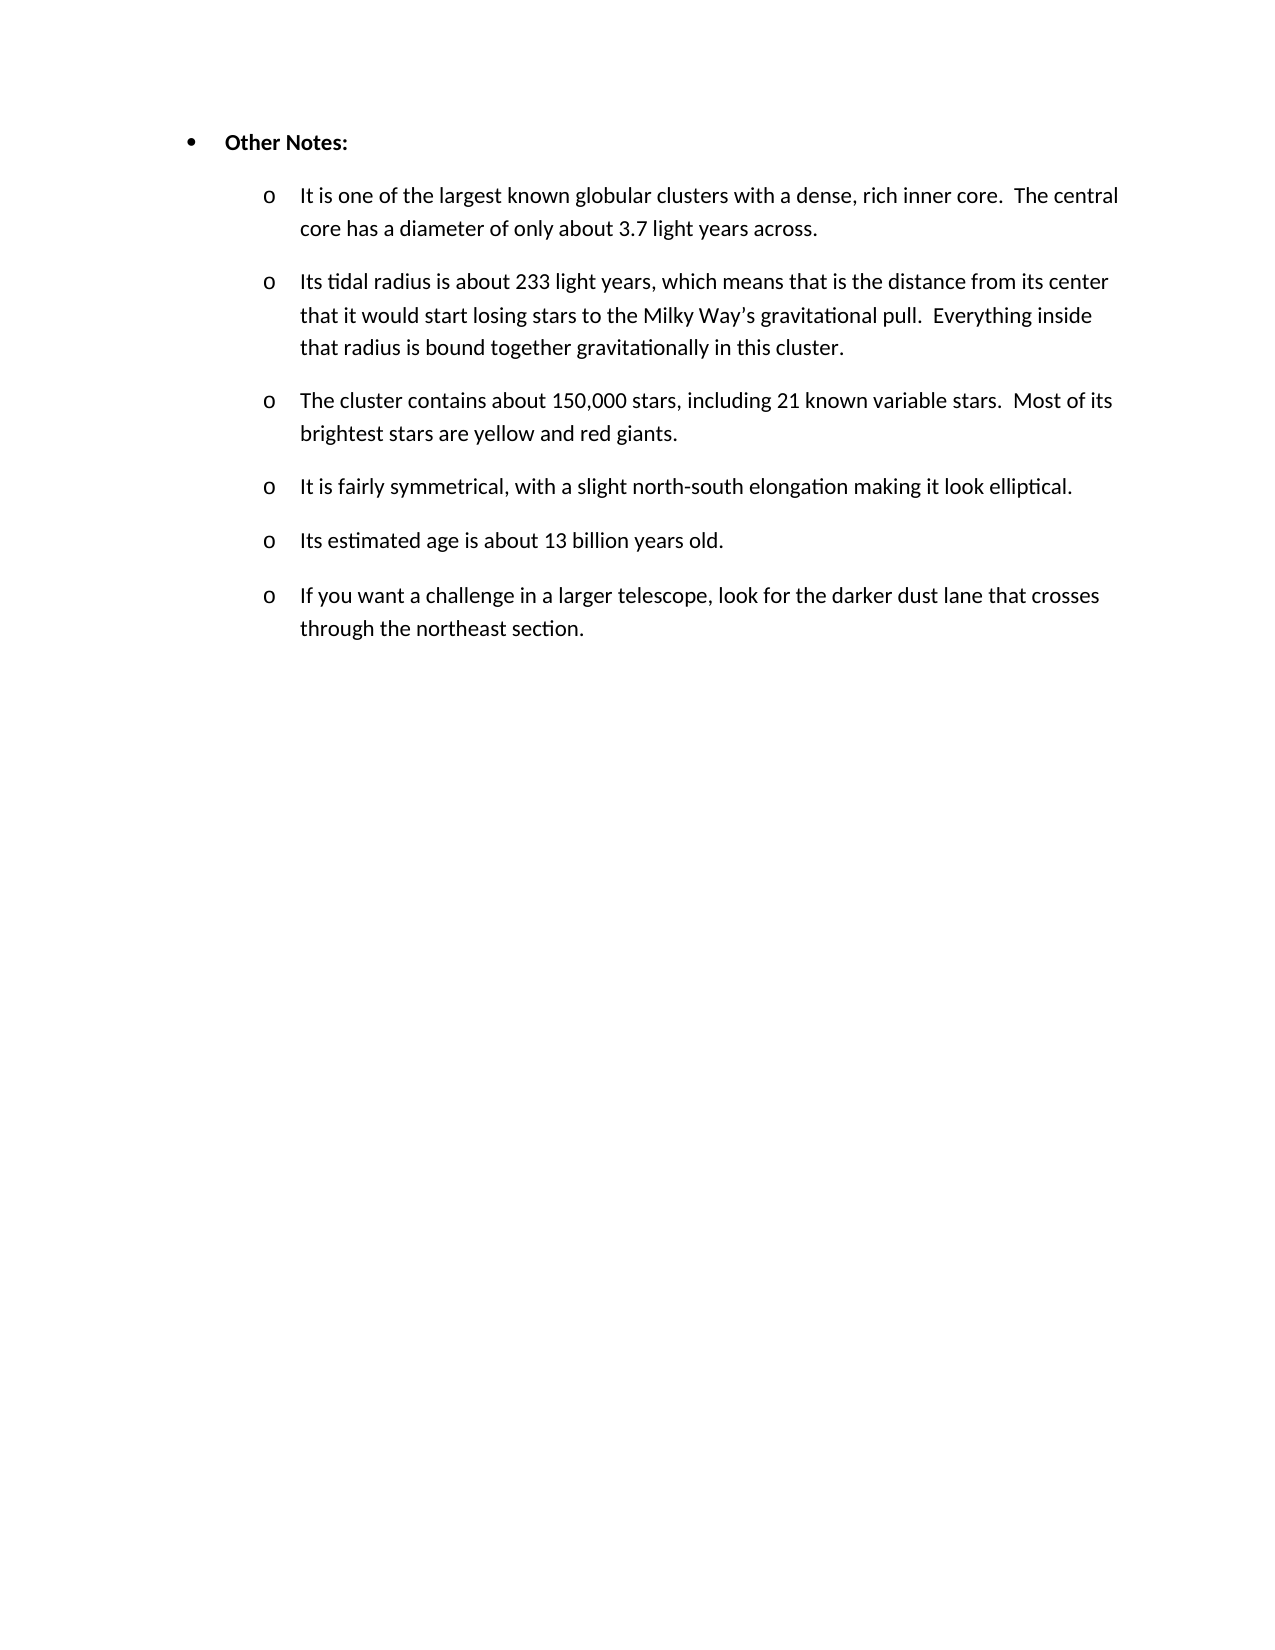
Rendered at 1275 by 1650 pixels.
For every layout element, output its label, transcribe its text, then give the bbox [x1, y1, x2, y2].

list It is one of the largest known globular clusters with a dense, rich inner core. The central core has a diameter of only about 3.7 light years across. [262, 181, 1125, 242]
list Other Notes: [187, 128, 1125, 156]
list The cluster contains about 150,000 stars, including 21 known variable stars. Most of its brightest stars are yellow and red giants. [262, 386, 1125, 447]
list It is fairly symmetrical, with a slight north-south elongation making it look elliptical. [262, 472, 1125, 501]
list Its estimated age is about 13 billion years old. [262, 527, 1125, 556]
list Its tidal radius is about 233 light years, which means that is the distance from its center that it would start losing stars to the Milky Way’s gravitational pull. Everything inside that radius is bound together gravitationally in this cluster. [262, 267, 1125, 361]
list If you want a challenge in a larger telescope, look for the darker dust lane that crosses through the northeast section. [262, 581, 1125, 642]
